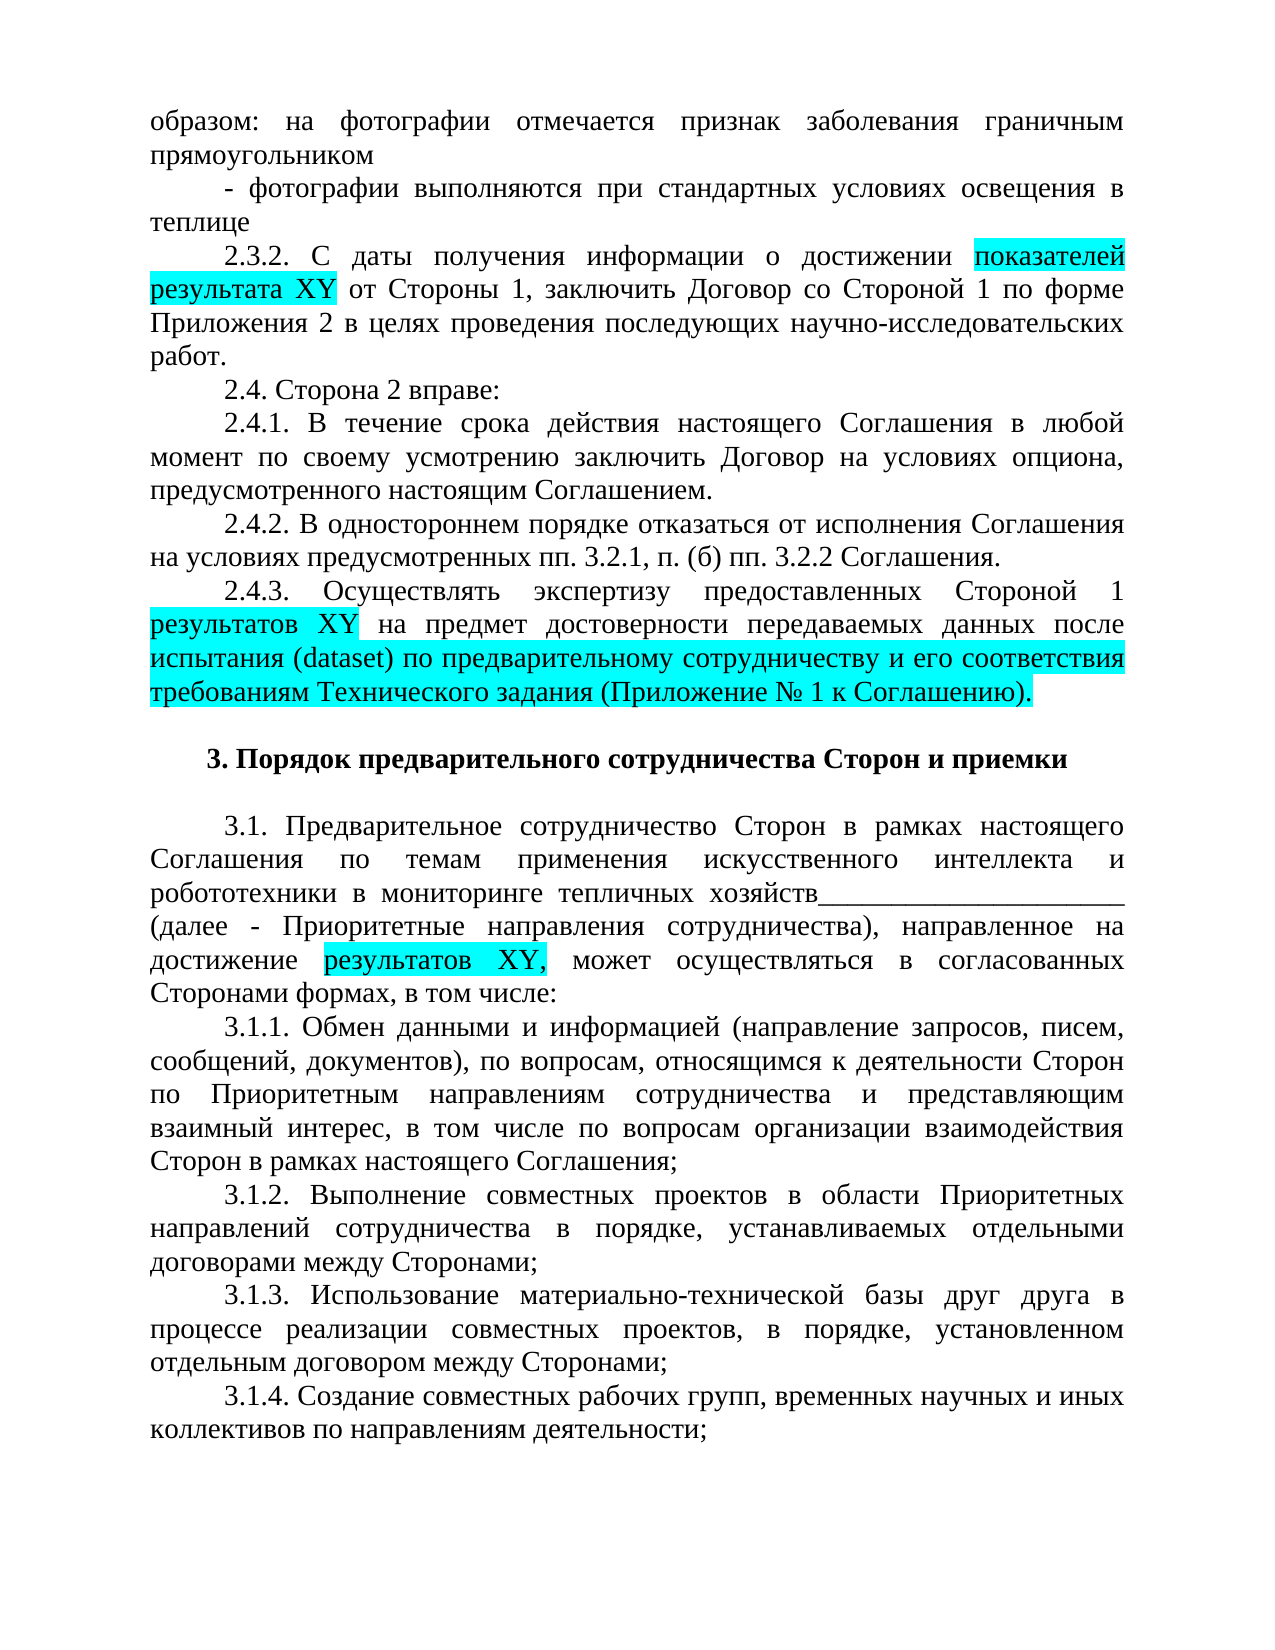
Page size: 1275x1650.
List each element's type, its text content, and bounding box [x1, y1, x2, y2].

text 2.4.2. В одностороннем порядке отказаться от исполнения Соглашения на условиях предусмотренных пп. 3.2.1, п. (б) пп. 3.2.2 Соглашения. [150, 506, 1125, 573]
text 3.1.3. Использование материально-технической базы друг друга в процессе реализации совместных проектов, в порядке, установленном отдельным договором между Сторонами; [150, 1277, 1125, 1378]
text 2.4. Сторона 2 вправе: [150, 372, 1125, 405]
text - фотографии выполняются при стандартных условиях освещения в теплице [150, 171, 1125, 238]
text образом: на фотографии отмечается признак заболевания граничным прямоугольником [150, 103, 1125, 171]
text 2.3.2. С даты получения информации о достижении показателей результата XY от Стороны 1, заключить Договор со Стороной 1 по форме Приложения 2 в целях проведения последующих научно-исследовательских работ. [150, 238, 1125, 372]
text 3.1.4. Создание совместных рабочих групп, временных научных и иных коллективов по направлениям деятельности; [150, 1378, 1125, 1445]
text 2.4.1. В течение срока действия настоящего Соглашения в любой момент по своему усмотрению заключить Договор на условиях опциона, предусмотренного настоящим Соглашением. [150, 405, 1125, 506]
text 3. Порядок предварительного сотрудничества Сторон и приемки [150, 741, 1125, 774]
text 3.1.2. Выполнение совместных проектов в области Приоритетных направлений сотрудничества в порядке, устанавливаемых отдельными договорами между Сторонами; [150, 1177, 1125, 1277]
text 3.1. Предварительное сотрудничество Сторон в рамках настоящего Соглашения по темам применения искусственного интеллекта и робототехники в мониторинге тепличных хозяйств_____________________ (далее - Приоритетные направления сотрудничества), направленное на достижение результатов XY, может осуществляться в согласованных Сторонами формах, в том числе: [150, 808, 1125, 1009]
text 2.4.3. Осуществлять экспертизу предоставленных Стороной 1 результатов XY на предмет достоверности передаваемых данных после испытания (dataset) по предварительному сотрудничеству и его соответствия требованиям Технического задания (Приложение № 1 к Соглашению). [150, 573, 1125, 707]
text 3.1.1. Обмен данными и информацией (направление запросов, писем, сообщений, документов), по вопросам, относящимся к деятельности Сторон по Приоритетным направлениям сотрудничества и представляющим взаимный интерес, в том числе по вопросам организации взаимодействия Сторон в рамках настоящего Соглашения; [150, 1009, 1125, 1177]
